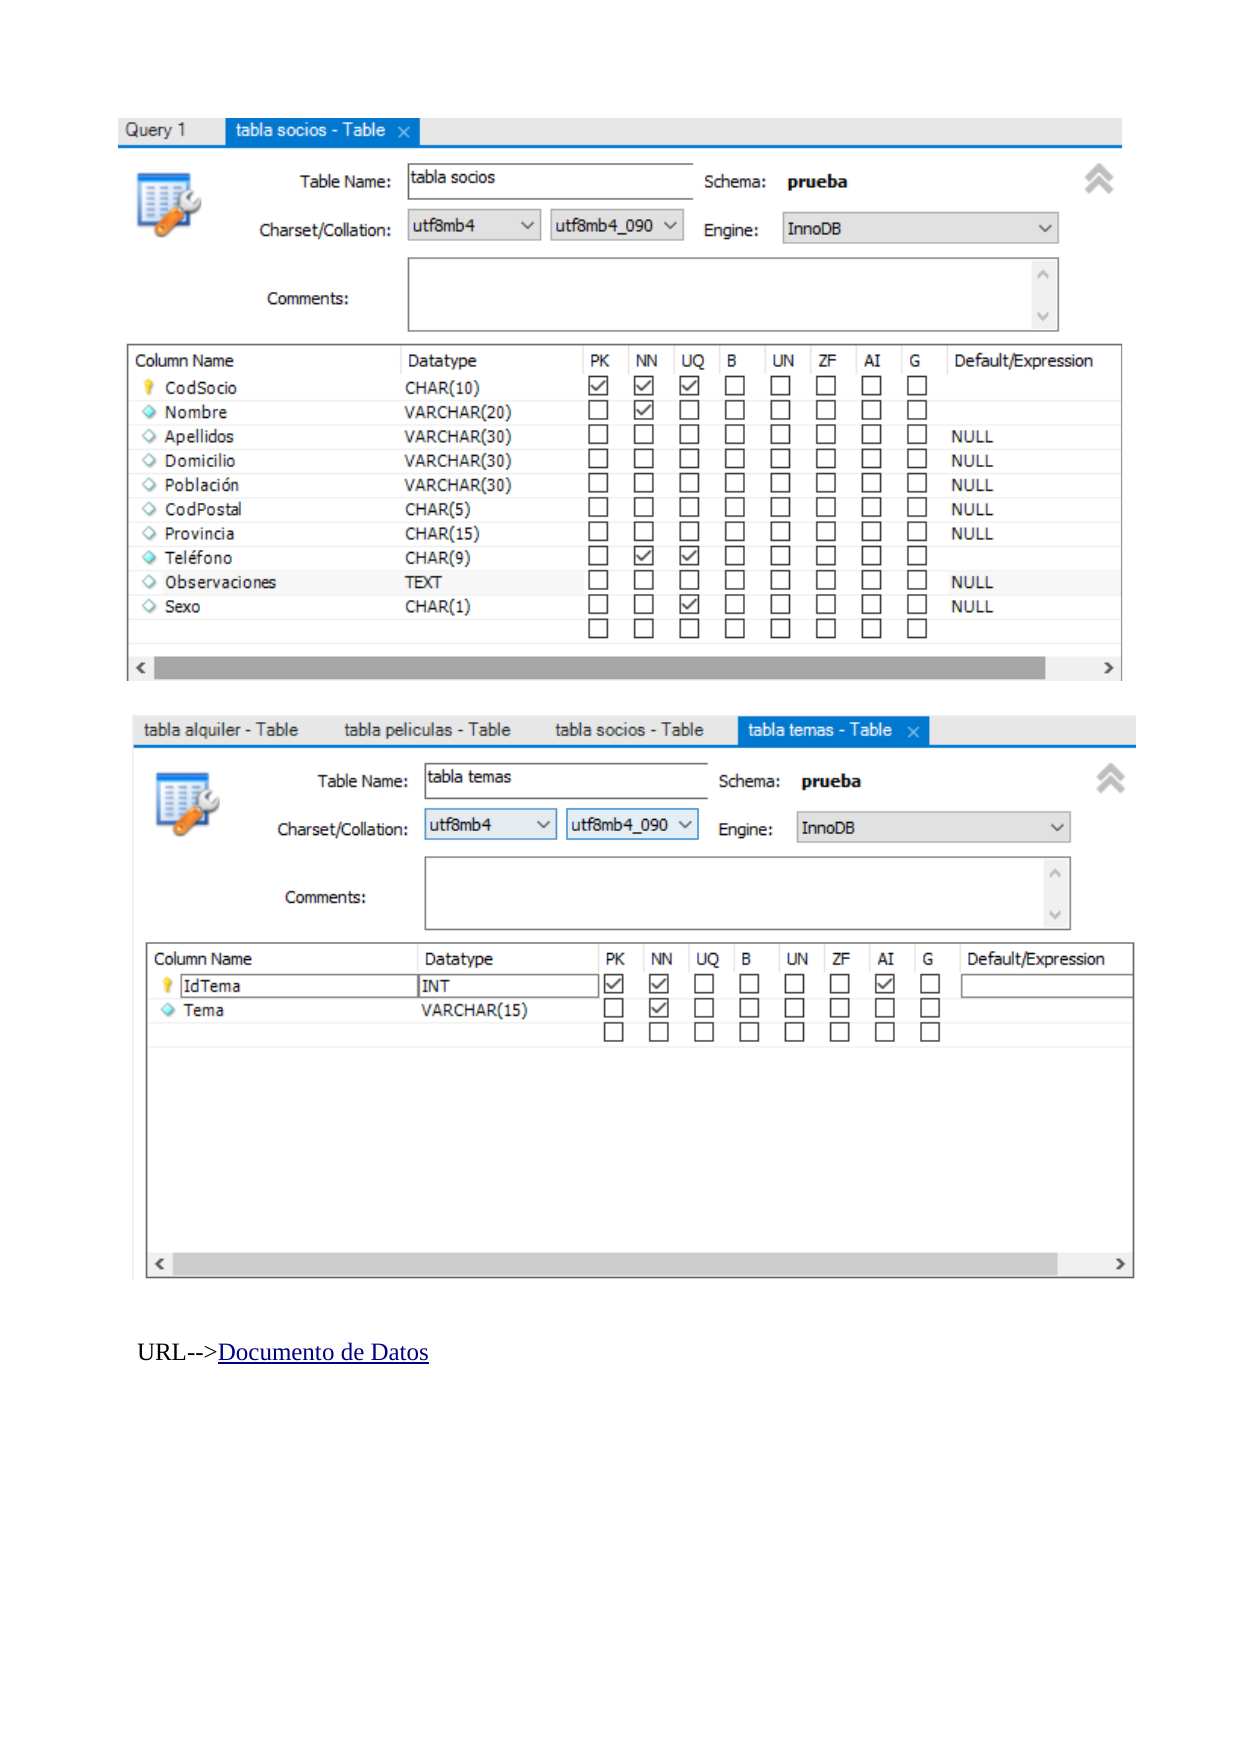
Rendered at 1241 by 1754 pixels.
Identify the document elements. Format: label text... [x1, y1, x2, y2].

picture [132, 715, 1136, 1280]
text URL-->Documento de Datos [118, 1337, 1122, 1366]
picture [118, 118, 1123, 681]
